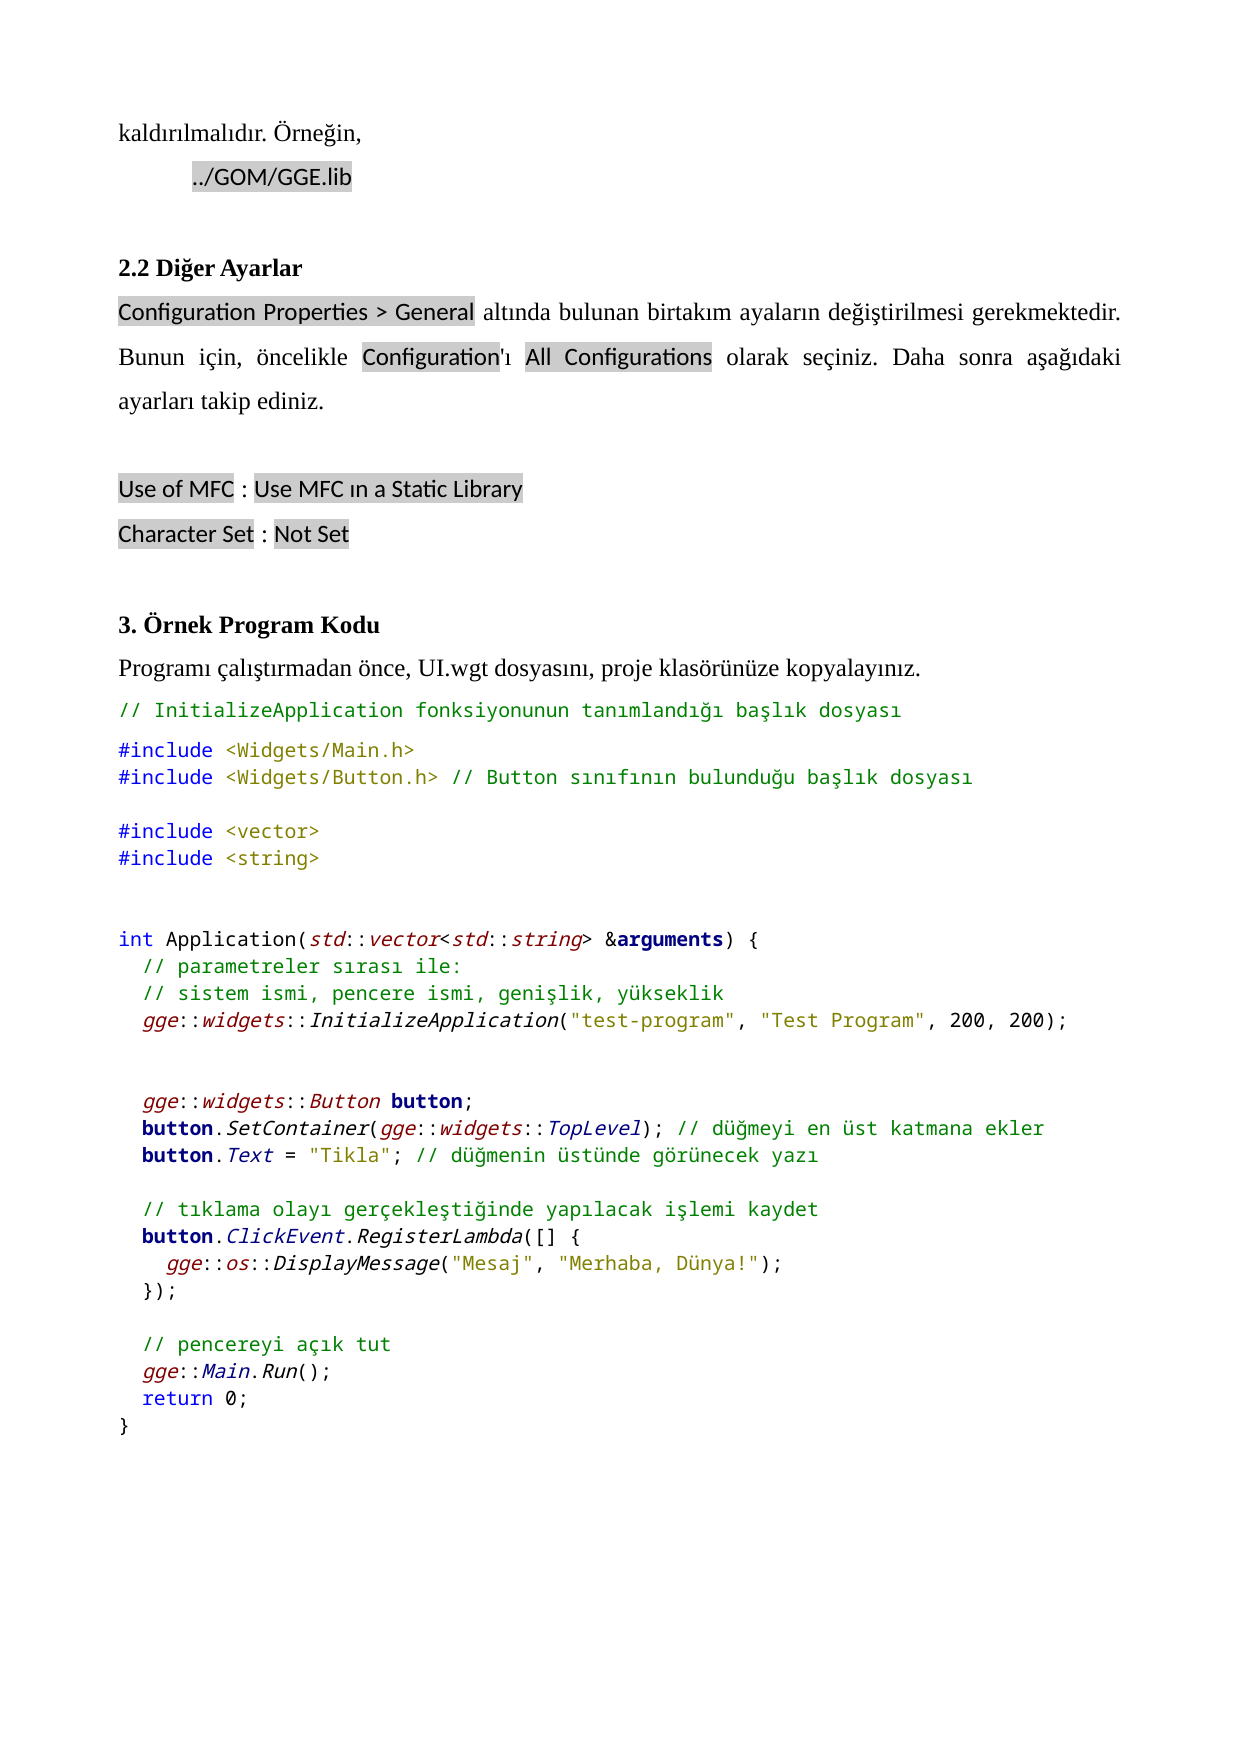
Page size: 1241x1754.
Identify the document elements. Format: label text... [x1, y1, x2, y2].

text Configuration Properties > General altında bulunan birtakım ayaların değiştirilmesi gerekmektedir. Bunun için, öncelikle Configuration'ı All Configurations olarak seçiniz. Daha sonra aşağıdaki ayarları takip ediniz. [118, 296, 1122, 415]
text gge::Main.Run(); [118, 1357, 1122, 1384]
text 2.2 Diğer Ayarlar [118, 253, 1122, 281]
text int Application(std::vector<std::string> &arguments) { [118, 925, 1122, 952]
text Use of MFC : Use MFC ın a Static Library [118, 473, 1122, 503]
text #include <Widgets/Main.h> [118, 737, 1122, 763]
text kaldırılmalıdır. Örneğin, [118, 118, 1122, 147]
text button.SetContainer(gge::widgets::TopLevel); // düğmeyi en üst katmana ekler [118, 1114, 1122, 1141]
text #include <vector> [118, 817, 1122, 844]
text // parametreler sırası ile: [118, 952, 1122, 979]
text button.ClickEvent.RegisterLambda([] { [118, 1222, 1122, 1249]
text #include <string> [118, 844, 1122, 871]
text Character Set : Not Set [118, 518, 1122, 549]
text // tıklama olayı gerçekleştiğinde yapılacak işlemi kaydet [118, 1195, 1122, 1222]
text button.Text = "Tikla"; // düğmenin üstünde görünecek yazı [118, 1141, 1122, 1168]
text // InitializeApplication fonksiyonunun tanımlandığı başlık dosyası [118, 696, 1122, 723]
text // sistem ismi, pencere ismi, genişlik, yükseklik [118, 979, 1122, 1006]
text return 0; [118, 1384, 1122, 1411]
text // pencereyi açık tut [118, 1330, 1122, 1357]
text #include <Widgets/Button.h> // Button sınıfının bulunduğu başlık dosyası [118, 763, 1122, 791]
text gge::os::DisplayMessage("Mesaj", "Merhaba, Dünya!"); [118, 1249, 1122, 1276]
text 3. Örnek Program Kodu [118, 610, 1122, 639]
text gge::widgets::InitializeApplication("test-program", "Test Program", 200, 200); [118, 1006, 1122, 1033]
text gge::widgets::Button button; [118, 1087, 1122, 1114]
text } [118, 1411, 1122, 1438]
text Programı çalıştırmadan önce, UI.wgt dosyasını, proje klasörünüze kopyalayınız. [118, 653, 1122, 682]
text }); [118, 1276, 1122, 1303]
text ../GOM/GGE.lib [118, 161, 1122, 192]
